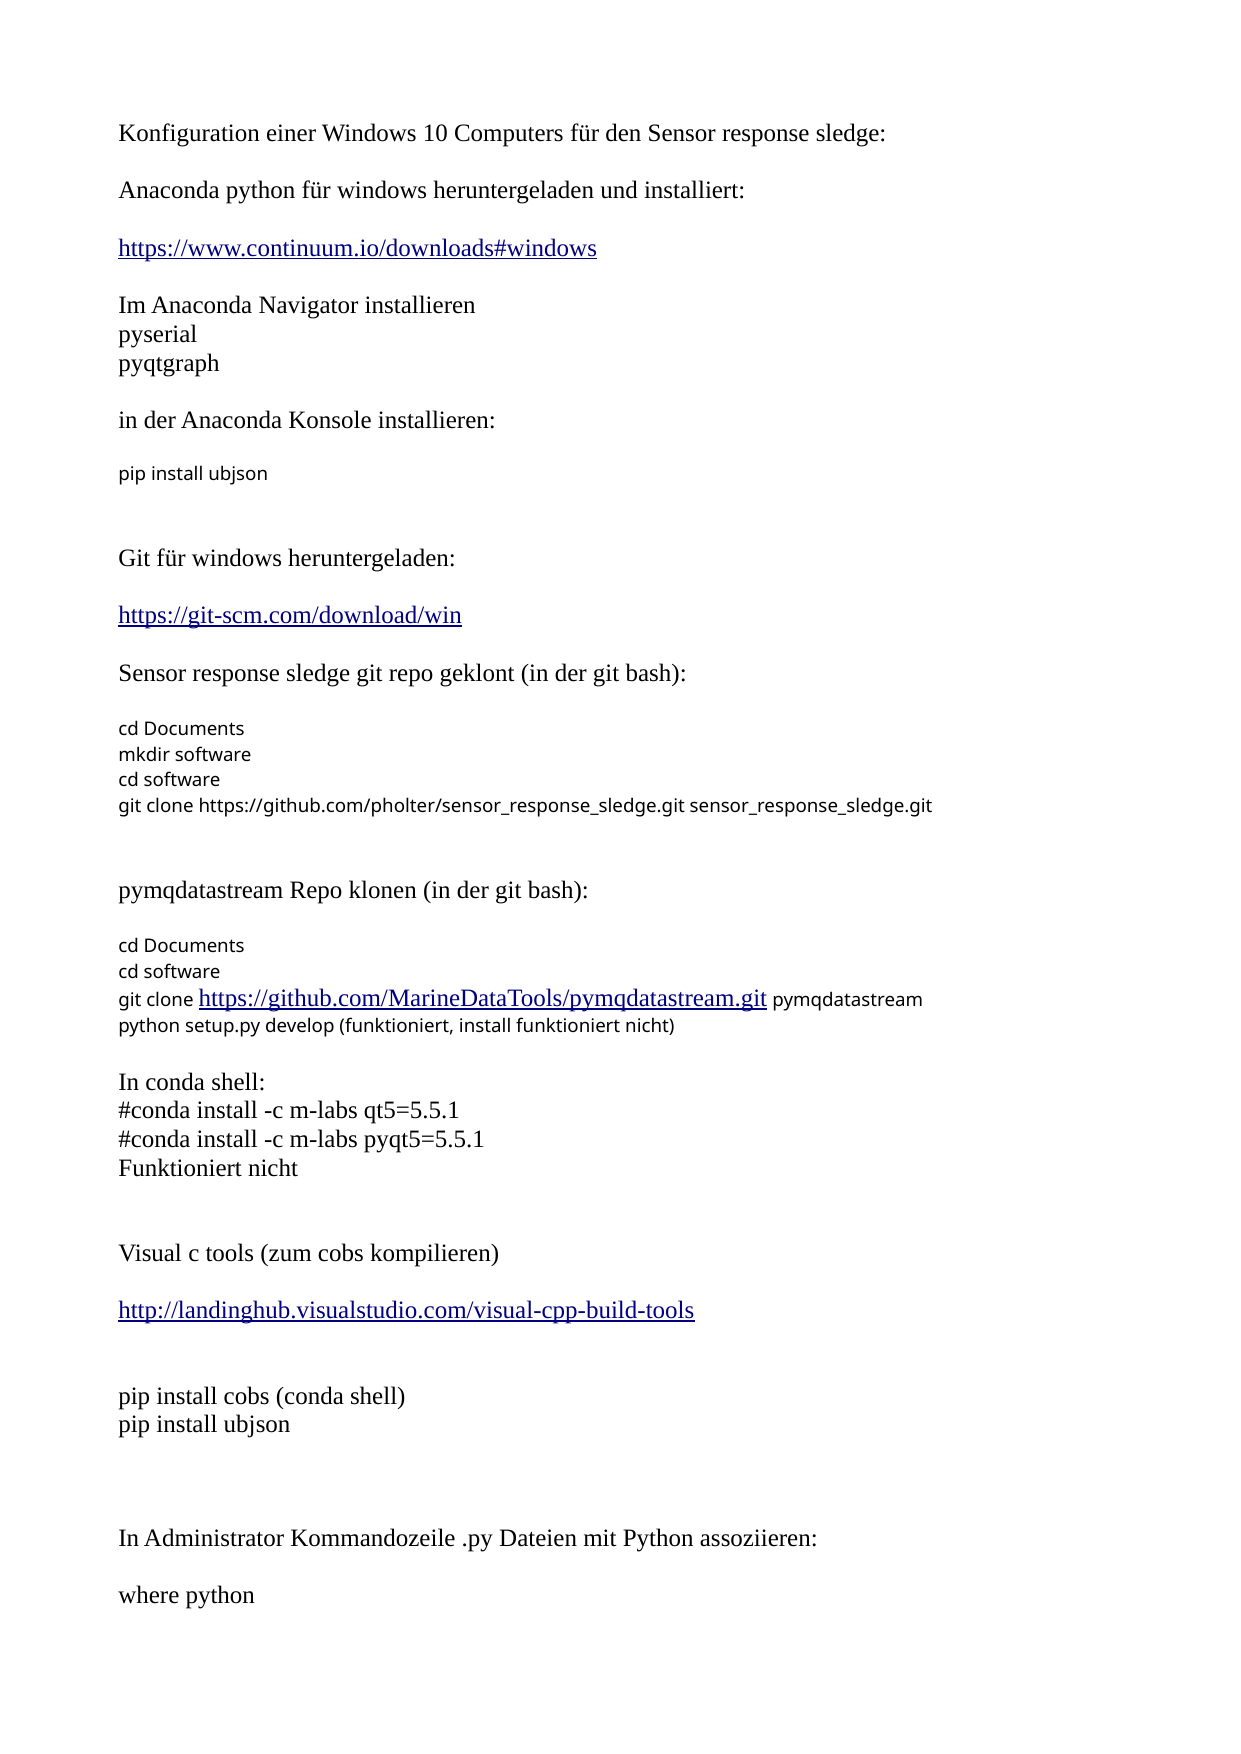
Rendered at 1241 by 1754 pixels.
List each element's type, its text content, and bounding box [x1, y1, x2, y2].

text where python [118, 1580, 1122, 1609]
text pip install ubjson [118, 460, 1122, 485]
text https://www.continuum.io/downloads#windows [118, 233, 1122, 262]
text Funktioniert nicht [118, 1153, 1122, 1182]
text Anaconda python für windows heruntergeladen und installiert: [118, 176, 1122, 204]
text Visual c tools (zum cobs kompilieren) [118, 1238, 1122, 1267]
text In Administrator Kommandozeile .py Dateien mit Python assoziieren: [118, 1523, 1122, 1552]
text git clone https://github.com/MarineDataTools/pymqdatastream.git pymqdatastream [118, 983, 1122, 1012]
text mkdir software [118, 741, 1122, 766]
text Konfiguration einer Windows 10 Computers für den Sensor response sledge: [118, 118, 1122, 147]
text pip install cobs (conda shell) [118, 1381, 1122, 1409]
text Sensor response sledge git repo geklont (in der git bash): [118, 658, 1122, 687]
text pip install ubjson [118, 1409, 1122, 1438]
text cd Documents [118, 715, 1122, 741]
text cd software [118, 958, 1122, 983]
text cd software [118, 766, 1122, 792]
text Im Anaconda Navigator installieren [118, 291, 1122, 319]
text https://git-scm.com/download/win [118, 600, 1122, 629]
text git clone https://github.com/pholter/sensor_response_sledge.git sensor_response_sledge.git [118, 792, 1122, 817]
text #conda install -c m-labs qt5=5.5.1 [118, 1095, 1122, 1124]
text cd Documents [118, 932, 1122, 958]
text python setup.py develop (funktioniert, install funktioniert nicht) [118, 1012, 1122, 1038]
text in der Anaconda Konsole installieren: [118, 406, 1122, 434]
text In conda shell: [118, 1067, 1122, 1095]
text pyserial [118, 319, 1122, 348]
text http://landinghub.visualstudio.com/visual-cpp-build-tools [118, 1295, 1122, 1324]
text Git für windows heruntergeladen: [118, 543, 1122, 572]
text pyqtgraph [118, 348, 1122, 377]
text pymqdatastream Repo klonen (in der git bash): [118, 875, 1122, 904]
text #conda install -c m-labs pyqt5=5.5.1 [118, 1124, 1122, 1153]
